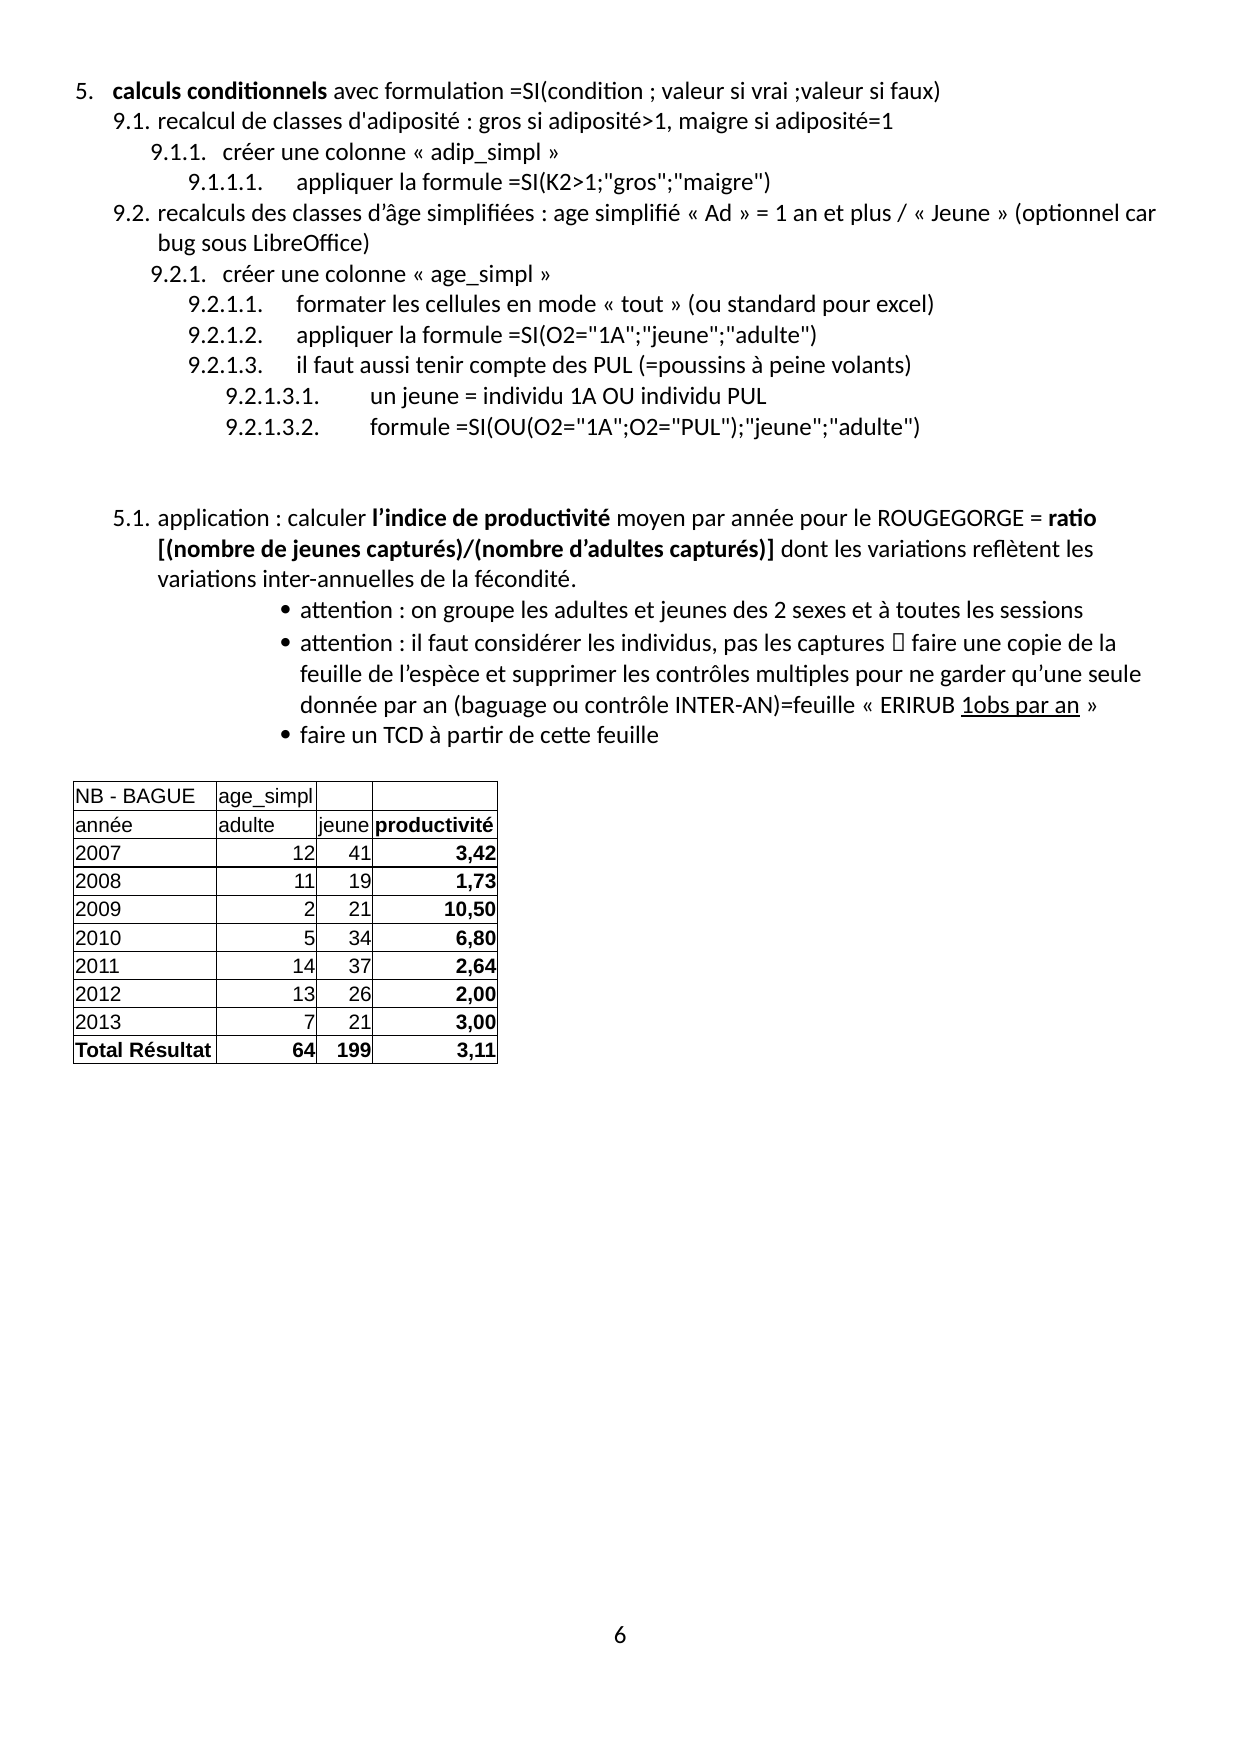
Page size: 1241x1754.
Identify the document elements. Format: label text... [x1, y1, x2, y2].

table_cell 3,00 [373, 1008, 497, 1035]
list créer une colonne « age_simpl » [150, 258, 1165, 289]
table_cell année [74, 811, 216, 838]
table_cell 3,11 [373, 1036, 497, 1063]
list attention : il faut considérer les individus, pas les captures  faire une copie de la feuille de l’espèce et supprimer les contrôles multiples pour ne garder qu’une seule donnée par an (baguage ou contrôle INTER-AN)=feuille « ERIRUB 1obs par an » [281, 624, 1165, 719]
table_header age_simpl [217, 782, 316, 810]
table_cell 34 [317, 924, 372, 951]
table_cell 64 [217, 1036, 316, 1063]
list calculs conditionnels avec formulation =SI(condition ; valeur si vrai ;valeur si faux) [75, 75, 1165, 106]
table_cell 7 [217, 1008, 316, 1035]
list faire un TCD à partir de cette feuille [281, 719, 1165, 750]
table_cell 2009 [74, 896, 216, 923]
table_cell 21 [317, 1008, 372, 1035]
table_cell 37 [317, 952, 372, 979]
table_cell productivité [373, 811, 497, 838]
table_cell 2007 [74, 839, 216, 866]
table_header NB - BAGUE [74, 782, 216, 810]
table_cell jeune [317, 811, 372, 838]
table_cell 199 [317, 1036, 372, 1063]
list application : calculer l’indice de productivité moyen par année pour le ROUGEGORGE = ratio [(nombre de jeunes capturés)/(nombre d’adultes capturés)] dont les variations reflètent les variations inter-annuelles de la fécondité. [112, 502, 1165, 594]
list formater les cellules en mode « tout » (ou standard pour excel) [187, 289, 1165, 319]
table_cell 2013 [74, 1008, 216, 1035]
table_cell 19 [317, 868, 372, 894]
table_header [317, 782, 372, 810]
table_cell 2 [217, 896, 316, 923]
table_cell 2012 [74, 980, 216, 1007]
table_cell 13 [217, 980, 316, 1007]
list recalcul de classes d'adiposité : gros si adiposité>1, maigre si adiposité=1 [112, 106, 1165, 136]
table_cell 11 [217, 868, 316, 894]
list appliquer la formule =SI(K2>1;"gros";"maigre") [187, 167, 1165, 197]
list il faut aussi tenir compte des PUL (=poussins à peine volants) [187, 350, 1165, 380]
table_cell 10,50 [373, 896, 497, 923]
table_cell 3,42 [373, 839, 497, 866]
table_header [373, 782, 497, 810]
table_cell 14 [217, 952, 316, 979]
list créer une colonne « adip_simpl » [150, 136, 1165, 167]
table_cell 26 [317, 980, 372, 1007]
table_cell 41 [317, 839, 372, 866]
table_cell 2008 [74, 868, 216, 894]
table_cell 2,64 [373, 952, 497, 979]
table_cell 1,73 [373, 868, 497, 894]
list recalculs des classes d’âge simplifiées : age simplifié « Ad » = 1 an et plus / « Jeune » (optionnel car bug sous LibreOffice) [112, 197, 1165, 258]
table_cell 2010 [74, 924, 216, 951]
list un jeune = individu 1A OU individu PUL [225, 380, 1165, 411]
list formule =SI(OU(O2="1A";O2="PUL");"jeune";"adulte") [225, 411, 1165, 441]
list appliquer la formule =SI(O2="1A";"jeune";"adulte") [187, 319, 1165, 350]
table_cell 12 [217, 839, 316, 866]
table_cell 21 [317, 896, 372, 923]
table_cell 2011 [74, 952, 216, 979]
table_cell adulte [217, 811, 316, 838]
list attention : on groupe les adultes et jeunes des 2 sexes et à toutes les sessions [281, 594, 1165, 624]
table_cell 2,00 [373, 980, 497, 1007]
table_cell 6,80 [373, 924, 497, 951]
table_cell Total Résultat [74, 1036, 216, 1063]
table_cell 5 [217, 924, 316, 951]
